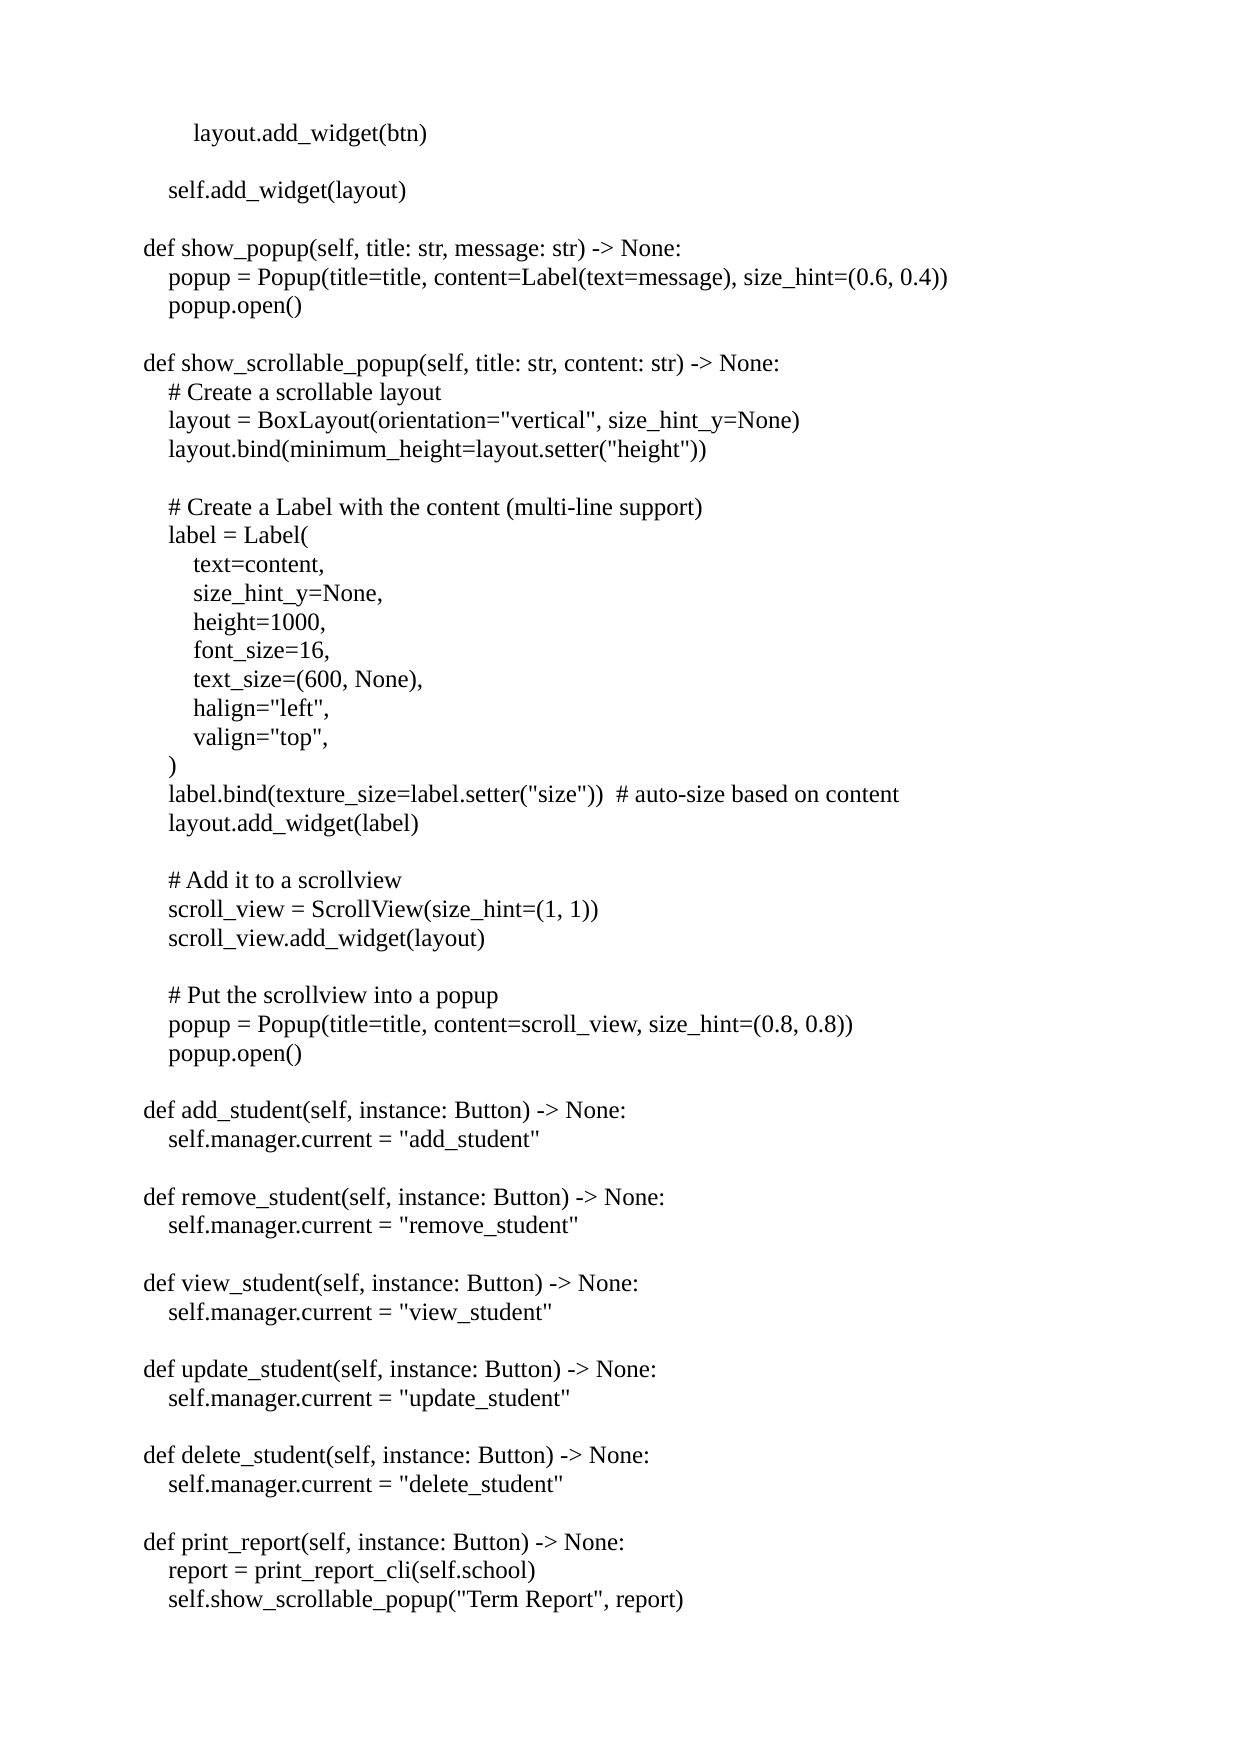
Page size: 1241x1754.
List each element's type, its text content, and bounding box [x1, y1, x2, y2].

text scroll_view = ScrollView(size_hint=(1, 1)) [118, 894, 1122, 923]
text label = Label( [118, 521, 1122, 549]
text def remove_student(self, instance: Button) -> None: [118, 1182, 1122, 1211]
text text_size=(600, None), [118, 664, 1122, 693]
text halign="left", [118, 693, 1122, 722]
text font_size=16, [118, 636, 1122, 664]
text self.manager.current = "add_student" [118, 1124, 1122, 1153]
text label.bind(texture_size=label.setter("size")) # auto-size based on content [118, 779, 1122, 808]
text self.manager.current = "update_student" [118, 1383, 1122, 1412]
text popup.open() [118, 1038, 1122, 1067]
text def update_student(self, instance: Button) -> None: [118, 1354, 1122, 1383]
text # Put the scrollview into a popup [118, 981, 1122, 1009]
text def add_student(self, instance: Button) -> None: [118, 1096, 1122, 1124]
text size_hint_y=None, [118, 578, 1122, 607]
text layout.add_widget(label) [118, 808, 1122, 837]
text layout.add_widget(btn) [118, 118, 1122, 147]
text layout.bind(minimum_height=layout.setter("height")) [118, 434, 1122, 463]
text self.manager.current = "remove_student" [118, 1211, 1122, 1239]
text popup = Popup(title=title, content=scroll_view, size_hint=(0.8, 0.8)) [118, 1009, 1122, 1038]
text ) [118, 751, 1122, 779]
text self.manager.current = "view_student" [118, 1297, 1122, 1326]
text height=1000, [118, 607, 1122, 636]
text self.add_widget(layout) [118, 176, 1122, 204]
text report = print_report_cli(self.school) [118, 1556, 1122, 1584]
text # Add it to a scrollview [118, 866, 1122, 894]
text layout = BoxLayout(orientation="vertical", size_hint_y=None) [118, 406, 1122, 434]
text def print_report(self, instance: Button) -> None: [118, 1527, 1122, 1556]
text text=content, [118, 549, 1122, 578]
text def show_scrollable_popup(self, title: str, content: str) -> None: [118, 348, 1122, 377]
text popup.open() [118, 291, 1122, 319]
text def delete_student(self, instance: Button) -> None: [118, 1441, 1122, 1469]
text def view_student(self, instance: Button) -> None: [118, 1268, 1122, 1297]
text self.show_scrollable_popup("Term Report", report) [118, 1584, 1122, 1613]
text popup = Popup(title=title, content=Label(text=message), size_hint=(0.6, 0.4)) [118, 262, 1122, 291]
text self.manager.current = "delete_student" [118, 1469, 1122, 1498]
text valign="top", [118, 722, 1122, 751]
text # Create a Label with the content (multi-line support) [118, 492, 1122, 521]
text scroll_view.add_widget(layout) [118, 923, 1122, 952]
text def show_popup(self, title: str, message: str) -> None: [118, 233, 1122, 262]
text # Create a scrollable layout [118, 377, 1122, 406]
